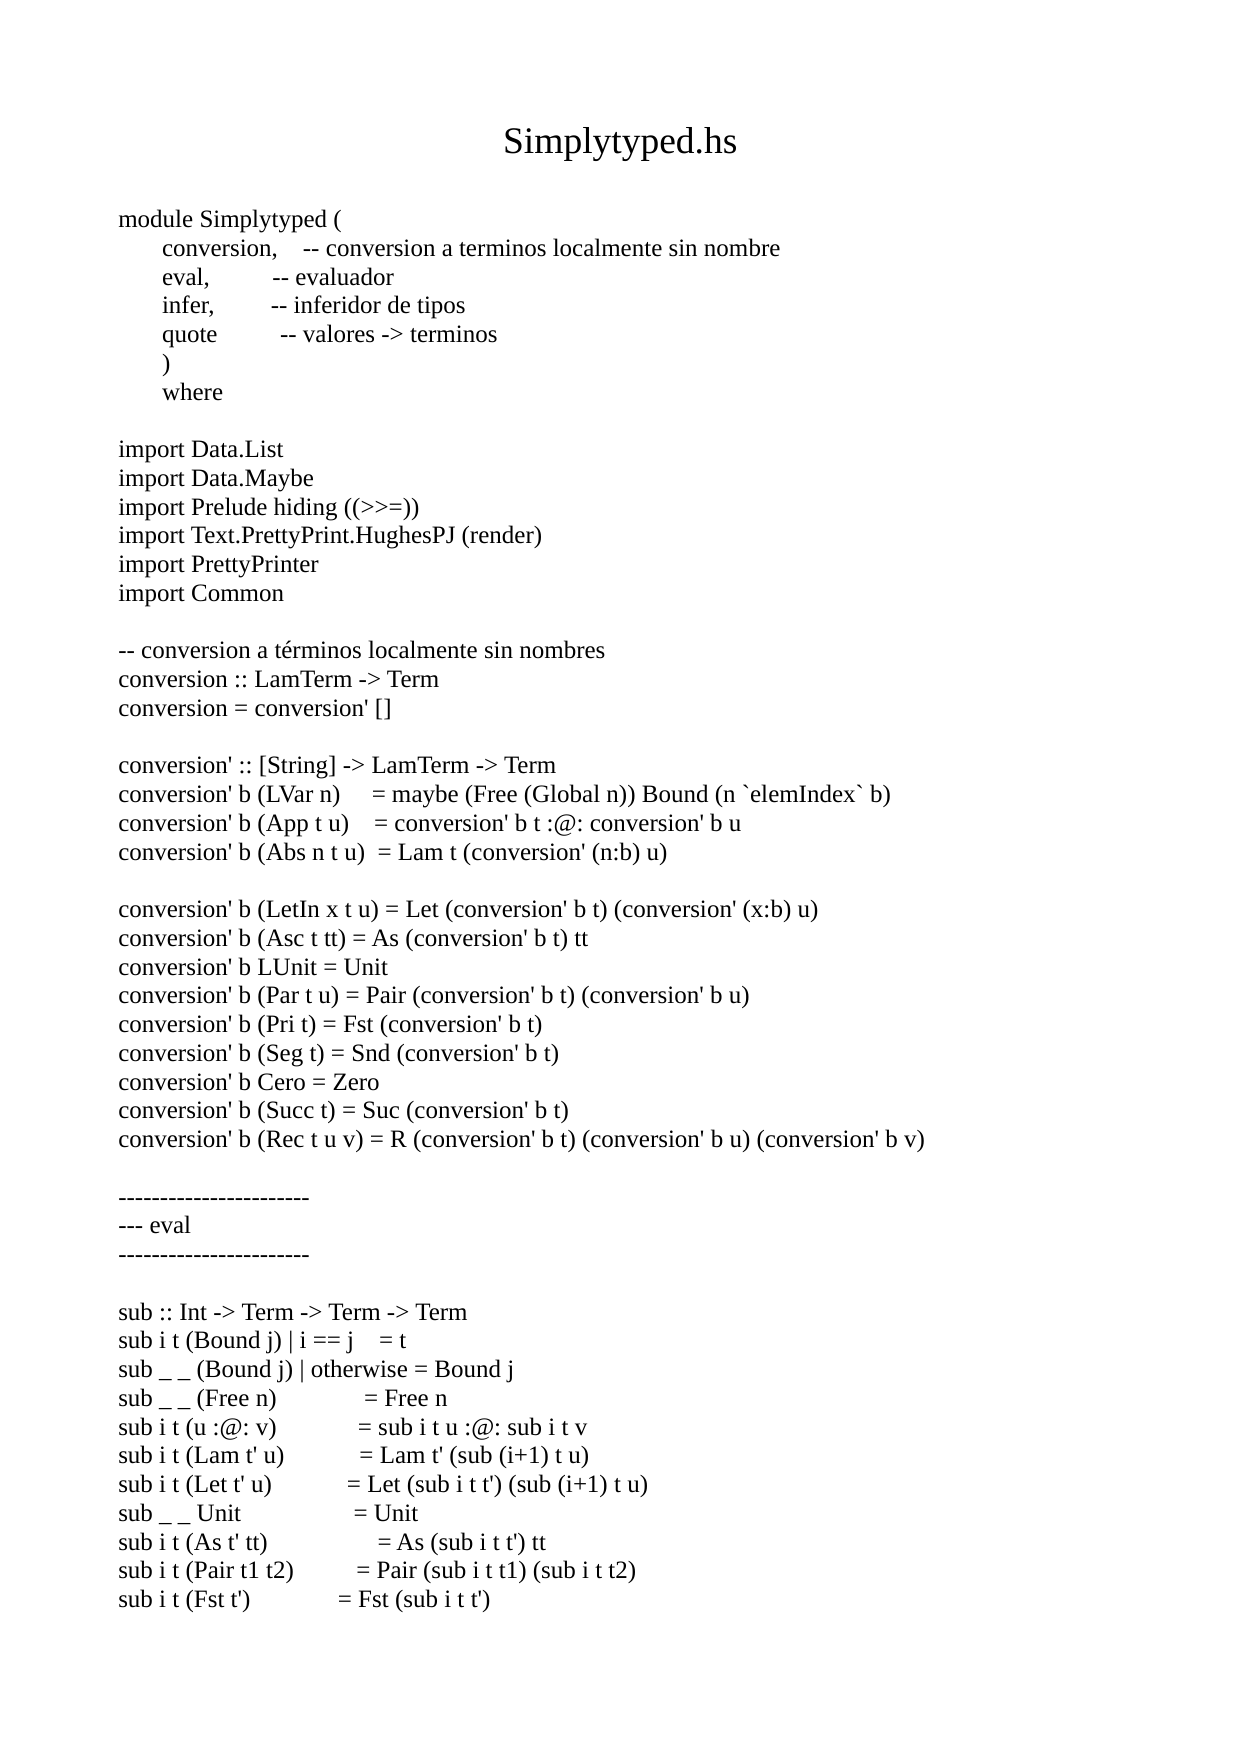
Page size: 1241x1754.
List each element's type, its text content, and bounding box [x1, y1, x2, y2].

text Simplytyped.hs [118, 118, 1122, 161]
text conversion' :: [String] -> LamTerm -> Term [118, 751, 1122, 779]
text conversion' b (Pri t) = Fst (conversion' b t) [118, 1009, 1122, 1038]
text conversion' b (Seg t) = Snd (conversion' b t) [118, 1038, 1122, 1067]
text conversion' b (Rec t u v) = R (conversion' b t) (conversion' b u) (conversion' b v) [118, 1124, 1122, 1153]
text sub _ _ (Bound j) | otherwise = Bound j [118, 1354, 1122, 1383]
text conversion' b (App t u) = conversion' b t :@: conversion' b u [118, 808, 1122, 837]
text --- eval [118, 1211, 1122, 1239]
text infer, -- inferidor de tipos [118, 291, 1122, 319]
text sub i t (Lam t' u) = Lam t' (sub (i+1) t u) [118, 1441, 1122, 1469]
text import Data.List [118, 434, 1122, 463]
text eval, -- evaluador [118, 262, 1122, 291]
text import PrettyPrinter [118, 549, 1122, 578]
text ----------------------- [118, 1239, 1122, 1268]
text sub i t (u :@: v) = sub i t u :@: sub i t v [118, 1412, 1122, 1441]
text import Text.PrettyPrint.HughesPJ (render) [118, 521, 1122, 549]
text where [118, 377, 1122, 406]
text conversion, -- conversion a terminos localmente sin nombre [118, 233, 1122, 262]
text conversion' b (LVar n) = maybe (Free (Global n)) Bound (n `elemIndex` b) [118, 779, 1122, 808]
text conversion' b (Abs n t u) = Lam t (conversion' (n:b) u) [118, 837, 1122, 866]
text sub i t (Bound j) | i == j = t [118, 1326, 1122, 1354]
text conversion :: LamTerm -> Term [118, 664, 1122, 693]
text sub i t (Fst t') = Fst (sub i t t') [118, 1584, 1122, 1613]
text sub _ _ (Free n) = Free n [118, 1383, 1122, 1412]
text conversion' b (LetIn x t u) = Let (conversion' b t) (conversion' (x:b) u) [118, 894, 1122, 923]
text sub i t (Let t' u) = Let (sub i t t') (sub (i+1) t u) [118, 1469, 1122, 1498]
text sub i t (Pair t1 t2) = Pair (sub i t t1) (sub i t t2) [118, 1556, 1122, 1584]
text conversion' b Cero = Zero [118, 1067, 1122, 1096]
text import Data.Maybe [118, 463, 1122, 492]
text quote -- valores -> terminos [118, 319, 1122, 348]
text ) [118, 348, 1122, 377]
text -- conversion a términos localmente sin nombres [118, 636, 1122, 664]
text import Prelude hiding ((>>=)) [118, 492, 1122, 521]
text conversion' b LUnit = Unit [118, 952, 1122, 981]
text sub _ _ Unit = Unit [118, 1498, 1122, 1527]
text module Simplytyped ( [118, 204, 1122, 233]
text sub :: Int -> Term -> Term -> Term [118, 1297, 1122, 1326]
text conversion' b (Par t u) = Pair (conversion' b t) (conversion' b u) [118, 981, 1122, 1009]
text conversion = conversion' [] [118, 693, 1122, 722]
text ----------------------- [118, 1182, 1122, 1211]
text conversion' b (Asc t tt) = As (conversion' b t) tt [118, 923, 1122, 952]
text import Common [118, 578, 1122, 607]
text conversion' b (Succ t) = Suc (conversion' b t) [118, 1096, 1122, 1124]
text sub i t (As t' tt) = As (sub i t t') tt [118, 1527, 1122, 1556]
